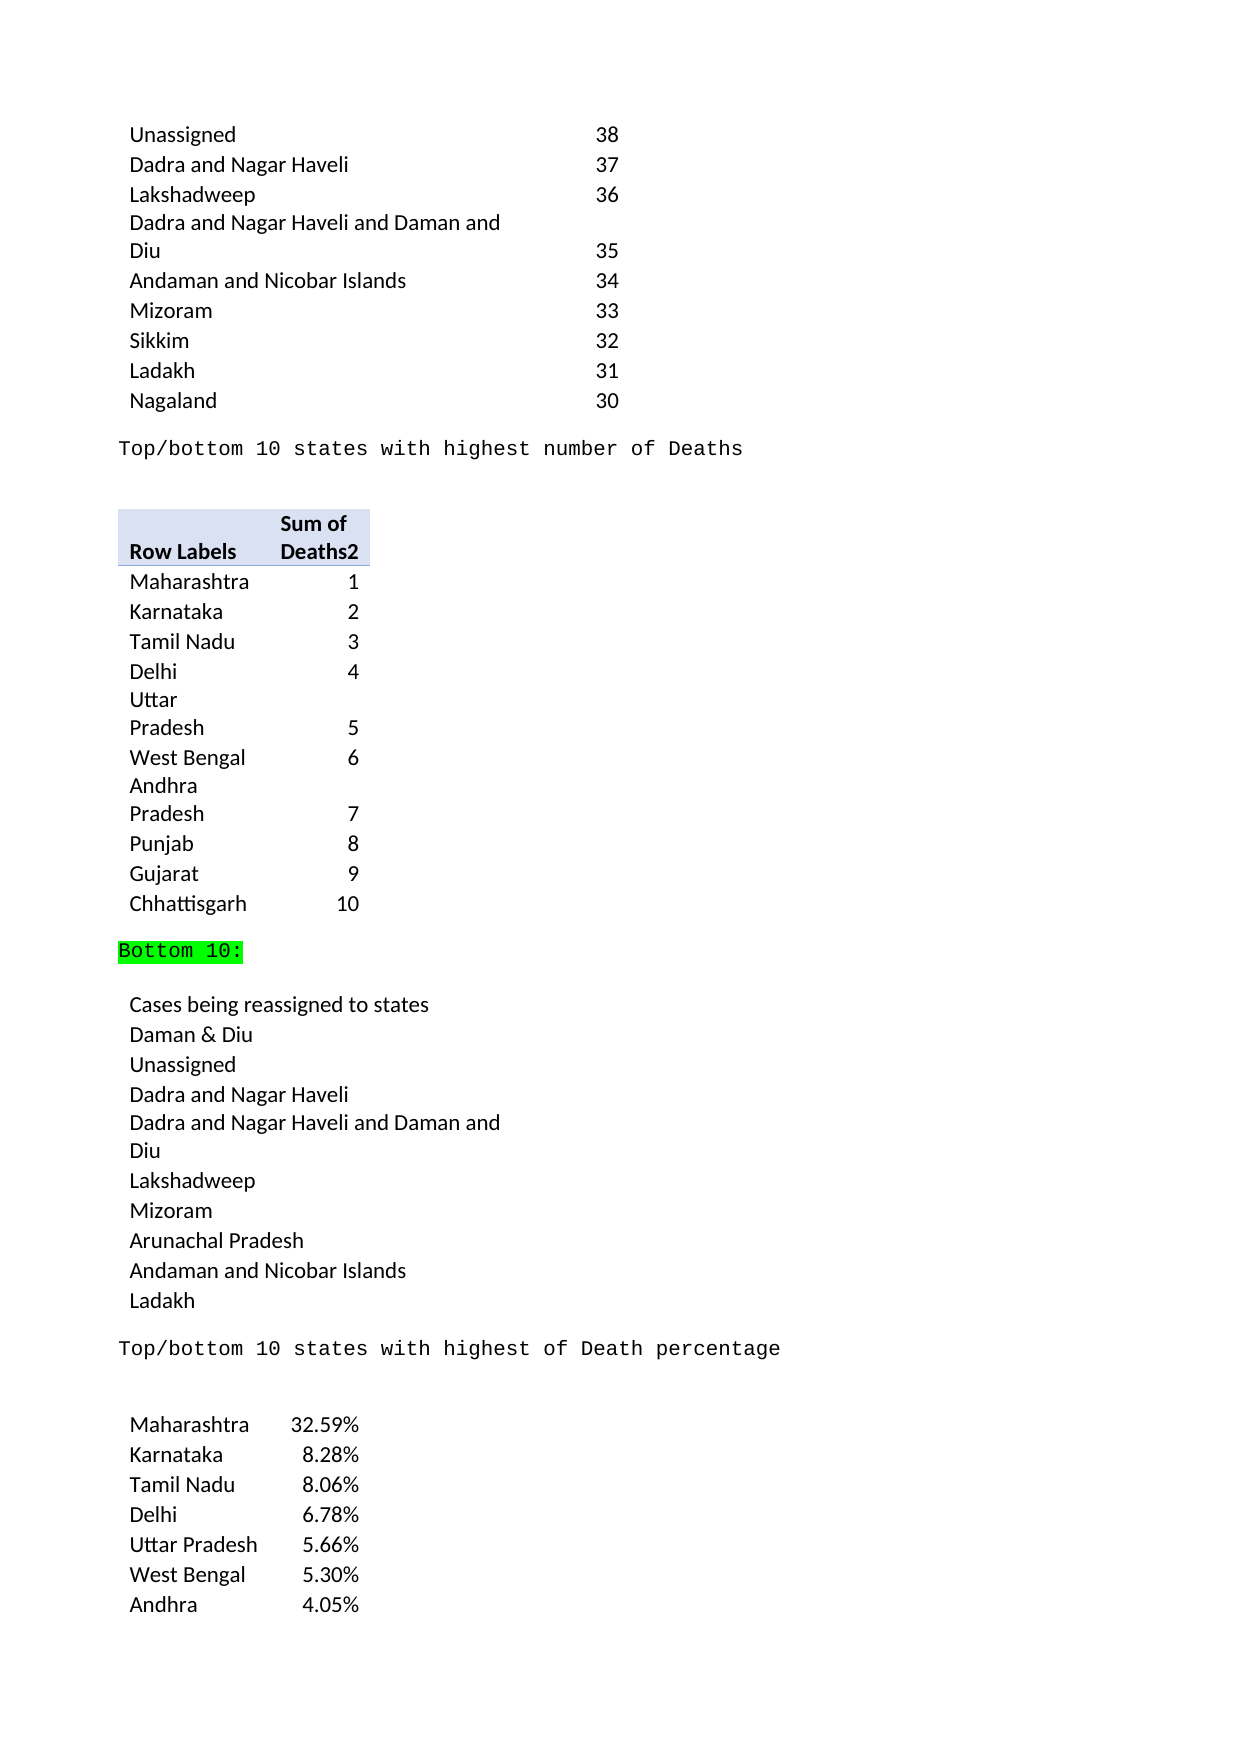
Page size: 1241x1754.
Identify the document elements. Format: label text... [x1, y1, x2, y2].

table_cell Tamil Nadu [118, 1469, 270, 1498]
table_cell Daman & Diu [118, 1018, 530, 1048]
table_cell 37 [530, 148, 630, 178]
table_cell 33 [530, 294, 630, 324]
table_cell Dadra and Nagar Haveli and Daman and Diu [118, 1108, 530, 1164]
table_cell 9 [269, 857, 370, 887]
table_header Cases being reassigned to states [118, 988, 530, 1018]
table_cell Delhi [118, 1499, 270, 1528]
table_cell 10 [269, 887, 370, 917]
table_cell Karnataka [118, 1439, 270, 1468]
table_cell 35 [530, 208, 630, 264]
table_cell Chhattisgarh [118, 887, 269, 917]
table_cell West Bengal [118, 741, 269, 771]
table_cell 4 [269, 655, 370, 685]
text Top/bottom 10 states with highest number of Deaths [118, 438, 1122, 461]
table_cell Ladakh [118, 354, 530, 384]
table_cell Karnataka [118, 595, 269, 625]
table_cell 5 [269, 685, 370, 741]
table_cell Andaman and Nicobar Islands [118, 264, 530, 294]
table_cell 6.78% [270, 1499, 370, 1528]
table_cell 5.30% [270, 1559, 370, 1588]
table_cell Delhi [118, 655, 269, 685]
table_cell Gujarat [118, 857, 269, 887]
table_cell Uttar Pradesh [118, 685, 269, 741]
table_cell Dadra and Nagar Haveli and Daman and Diu [118, 208, 530, 264]
table_cell 8 [269, 827, 370, 857]
table_cell Andhra Pradesh [118, 771, 269, 827]
table_cell Arunachal Pradesh [118, 1224, 530, 1254]
text Bottom 10: [118, 941, 1122, 964]
table_cell 36 [530, 178, 630, 208]
table_cell Lakshadweep [118, 178, 530, 208]
table_cell 6 [269, 741, 370, 771]
table_cell Andhra [118, 1589, 270, 1618]
table_cell Ladakh [118, 1284, 530, 1314]
table_cell 32 [530, 324, 630, 354]
table_cell 5.66% [270, 1529, 370, 1558]
table_cell Sikkim [118, 324, 530, 354]
table_cell Dadra and Nagar Haveli [118, 148, 530, 178]
table_cell West Bengal [118, 1559, 270, 1588]
table_cell Tamil Nadu [118, 625, 269, 655]
table_cell 8.28% [270, 1439, 370, 1468]
table_cell 2 [269, 595, 370, 625]
table_cell 30 [530, 384, 630, 414]
table_cell Maharashtra [118, 566, 269, 595]
table_cell Punjab [118, 827, 269, 857]
table_cell Unassigned [118, 118, 530, 148]
table_cell Uttar Pradesh [118, 1529, 270, 1558]
table_cell Dadra and Nagar Haveli [118, 1078, 530, 1108]
table_cell 1 [269, 566, 370, 595]
table_header Sum of Deaths2 [269, 509, 370, 565]
table_cell Unassigned [118, 1048, 530, 1078]
table_cell 3 [269, 625, 370, 655]
table_cell Andaman and Nicobar Islands [118, 1254, 530, 1284]
table_cell 8.06% [270, 1469, 370, 1498]
table_cell 7 [269, 771, 370, 827]
table_cell Mizoram [118, 294, 530, 324]
table_cell 31 [530, 354, 630, 384]
table_cell Nagaland [118, 384, 530, 414]
table_header Maharashtra [118, 1409, 270, 1438]
table_cell Mizoram [118, 1194, 530, 1224]
table_cell 38 [530, 118, 630, 148]
table_header 32.59% [270, 1409, 370, 1438]
table_cell 34 [530, 264, 630, 294]
table_header Row Labels [118, 509, 269, 565]
table_cell 4.05% [270, 1589, 370, 1618]
text Top/bottom 10 states with highest of Death percentage [118, 1337, 1122, 1361]
table_cell Lakshadweep [118, 1164, 530, 1194]
